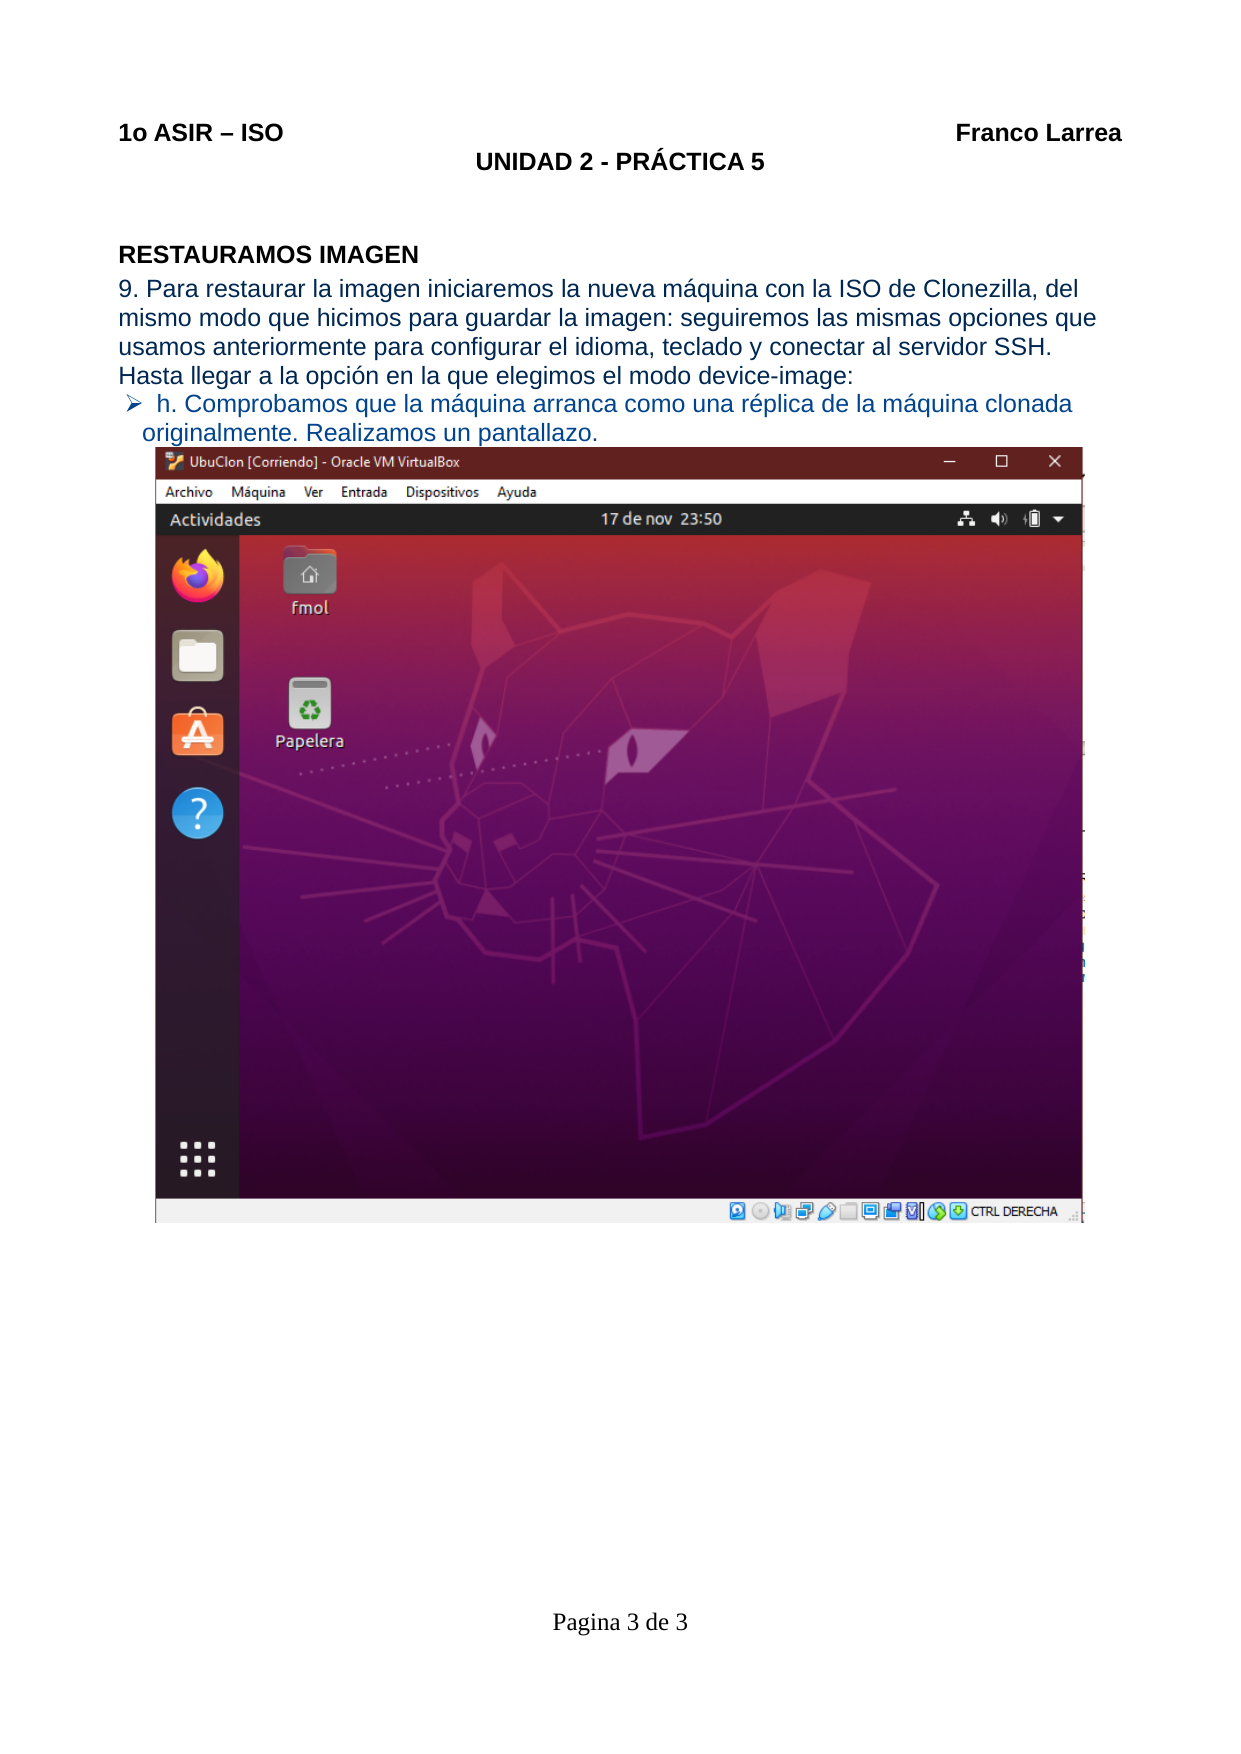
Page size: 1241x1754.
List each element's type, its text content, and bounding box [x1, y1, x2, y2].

text RESTAURAMOS IMAGEN [118, 240, 1122, 268]
subtitle 9. Para restaurar la imagen iniciaremos la nueva máquina con la ISO de Clonezilla, del mismo modo que hicimos para guardar la imagen: seguiremos las mismas opciones que usamos anteriormente para configurar el idioma, teclado y conectar al servidor SSH. Hasta llegar a la opción en la que elegimos el modo device-image: [118, 274, 1122, 389]
picture [155, 447, 1085, 1223]
subtitle h. Comprobamos que la máquina arranca como una réplica de la máquina clonada originalmente. Realizamos un pantallazo. [124, 389, 1122, 447]
